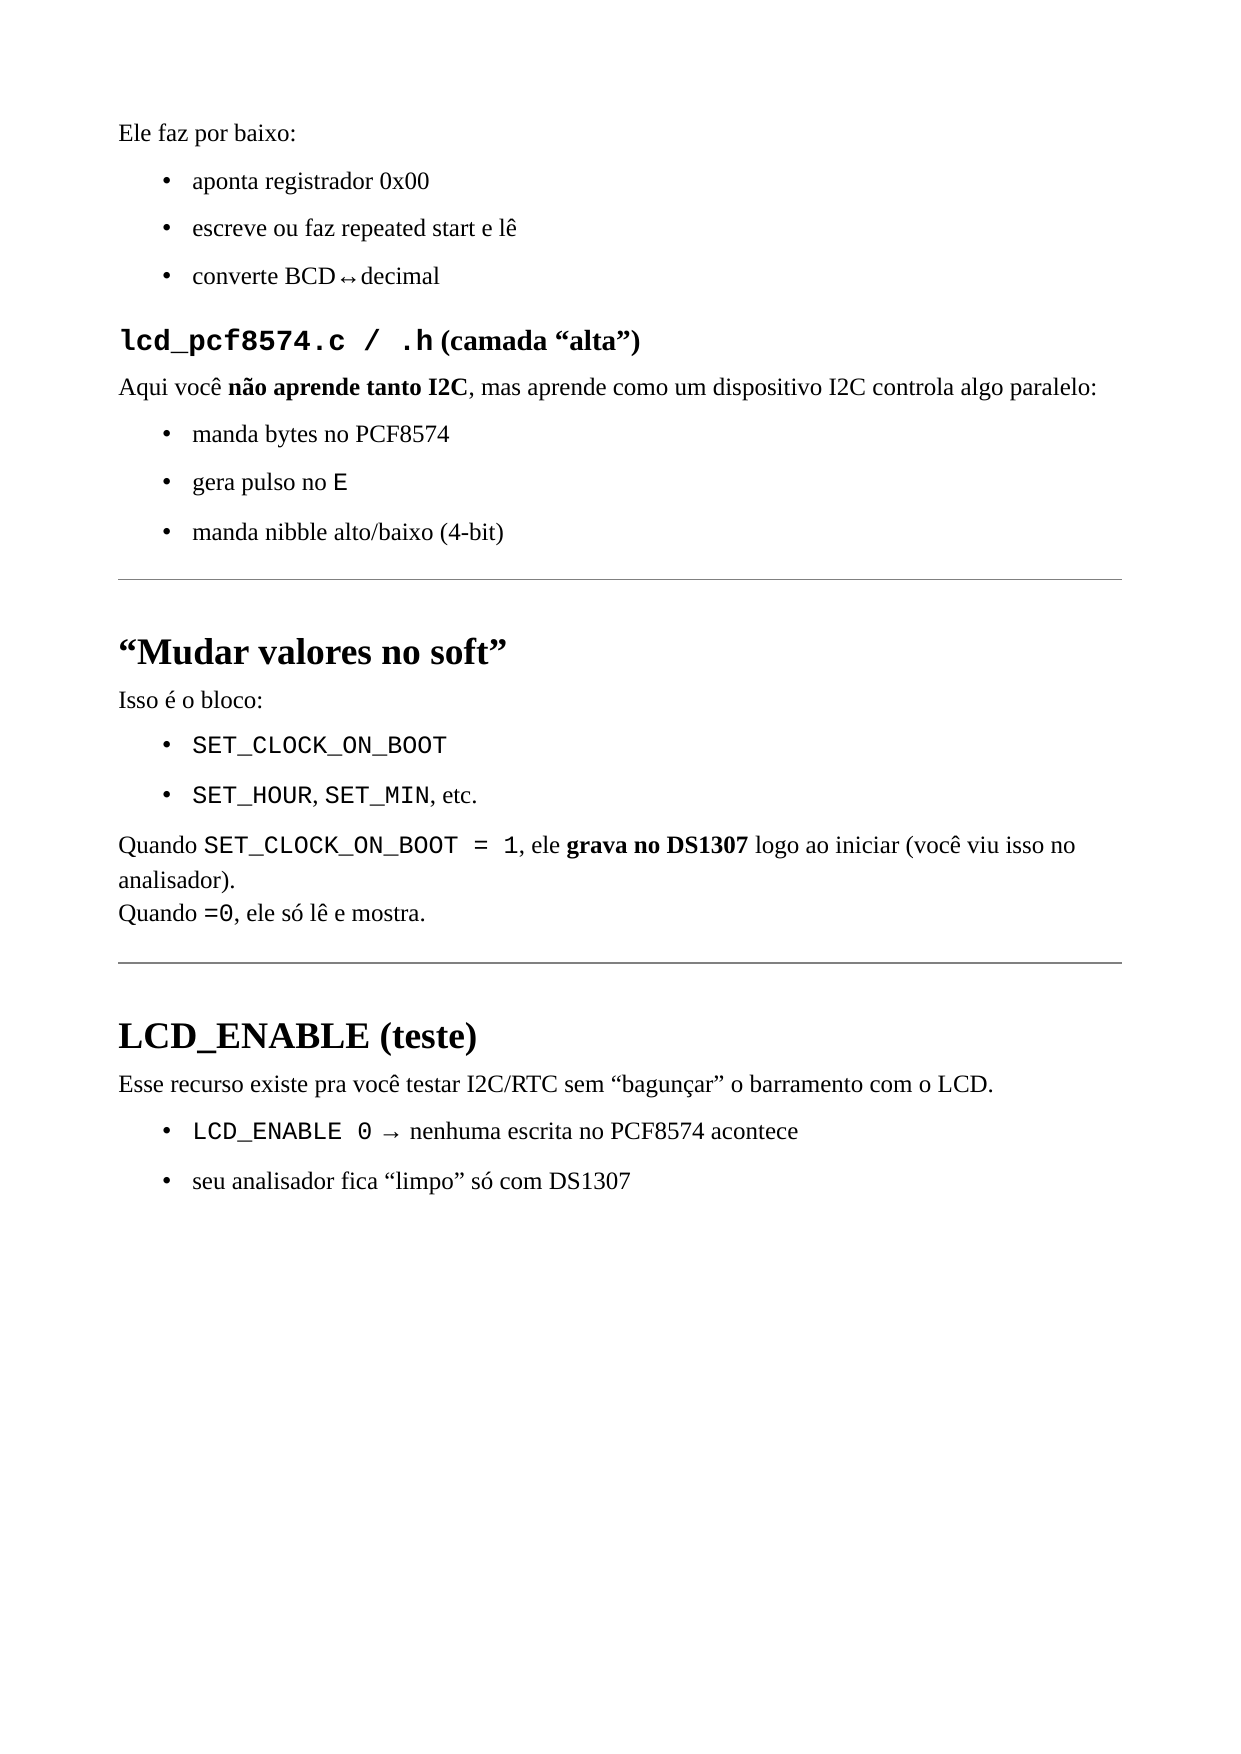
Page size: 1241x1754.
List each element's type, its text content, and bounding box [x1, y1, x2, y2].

text Quando SET_CLOCK_ON_BOOT = 1, ele grava no DS1307 logo ao iniciar (você viu isso no analisador). Quando =0, ele só lê e mostra. [118, 830, 1122, 929]
subtitle “Mudar valores no soft” [118, 629, 1122, 673]
list manda nibble alto/baixo (4-bit) [162, 517, 1122, 546]
text Ele faz por baixo: [118, 118, 1122, 147]
text Aqui você não aprende tanto I2C, mas aprende como um dispositivo I2C controla algo paralelo: [118, 372, 1122, 400]
text Isso é o bloco: [118, 685, 1122, 714]
subtitle lcd_pcf8574.c / .h (camada “alta”) [118, 323, 1122, 359]
list SET_CLOCK_ON_BOOT [162, 733, 1122, 761]
list LCD_ENABLE 0 → nenhuma escrita no PCF8574 acontece [162, 1116, 1122, 1147]
list converte BCD↔decimal [162, 261, 1122, 290]
list seu analisador fica “limpo” só com DS1307 [162, 1166, 1122, 1195]
list escreve ou faz repeated start e lê [162, 213, 1122, 242]
list manda bytes no PCF8574 [162, 419, 1122, 448]
text Esse recurso existe pra você testar I2C/RTC sem “bagunçar” o barramento com o LCD. [118, 1069, 1122, 1097]
list SET_HOUR, SET_MIN, etc. [162, 780, 1122, 811]
subtitle LCD_ENABLE (teste) [118, 1013, 1122, 1056]
list aponta registrador 0x00 [162, 166, 1122, 194]
list gera pulso no E [162, 467, 1122, 498]
